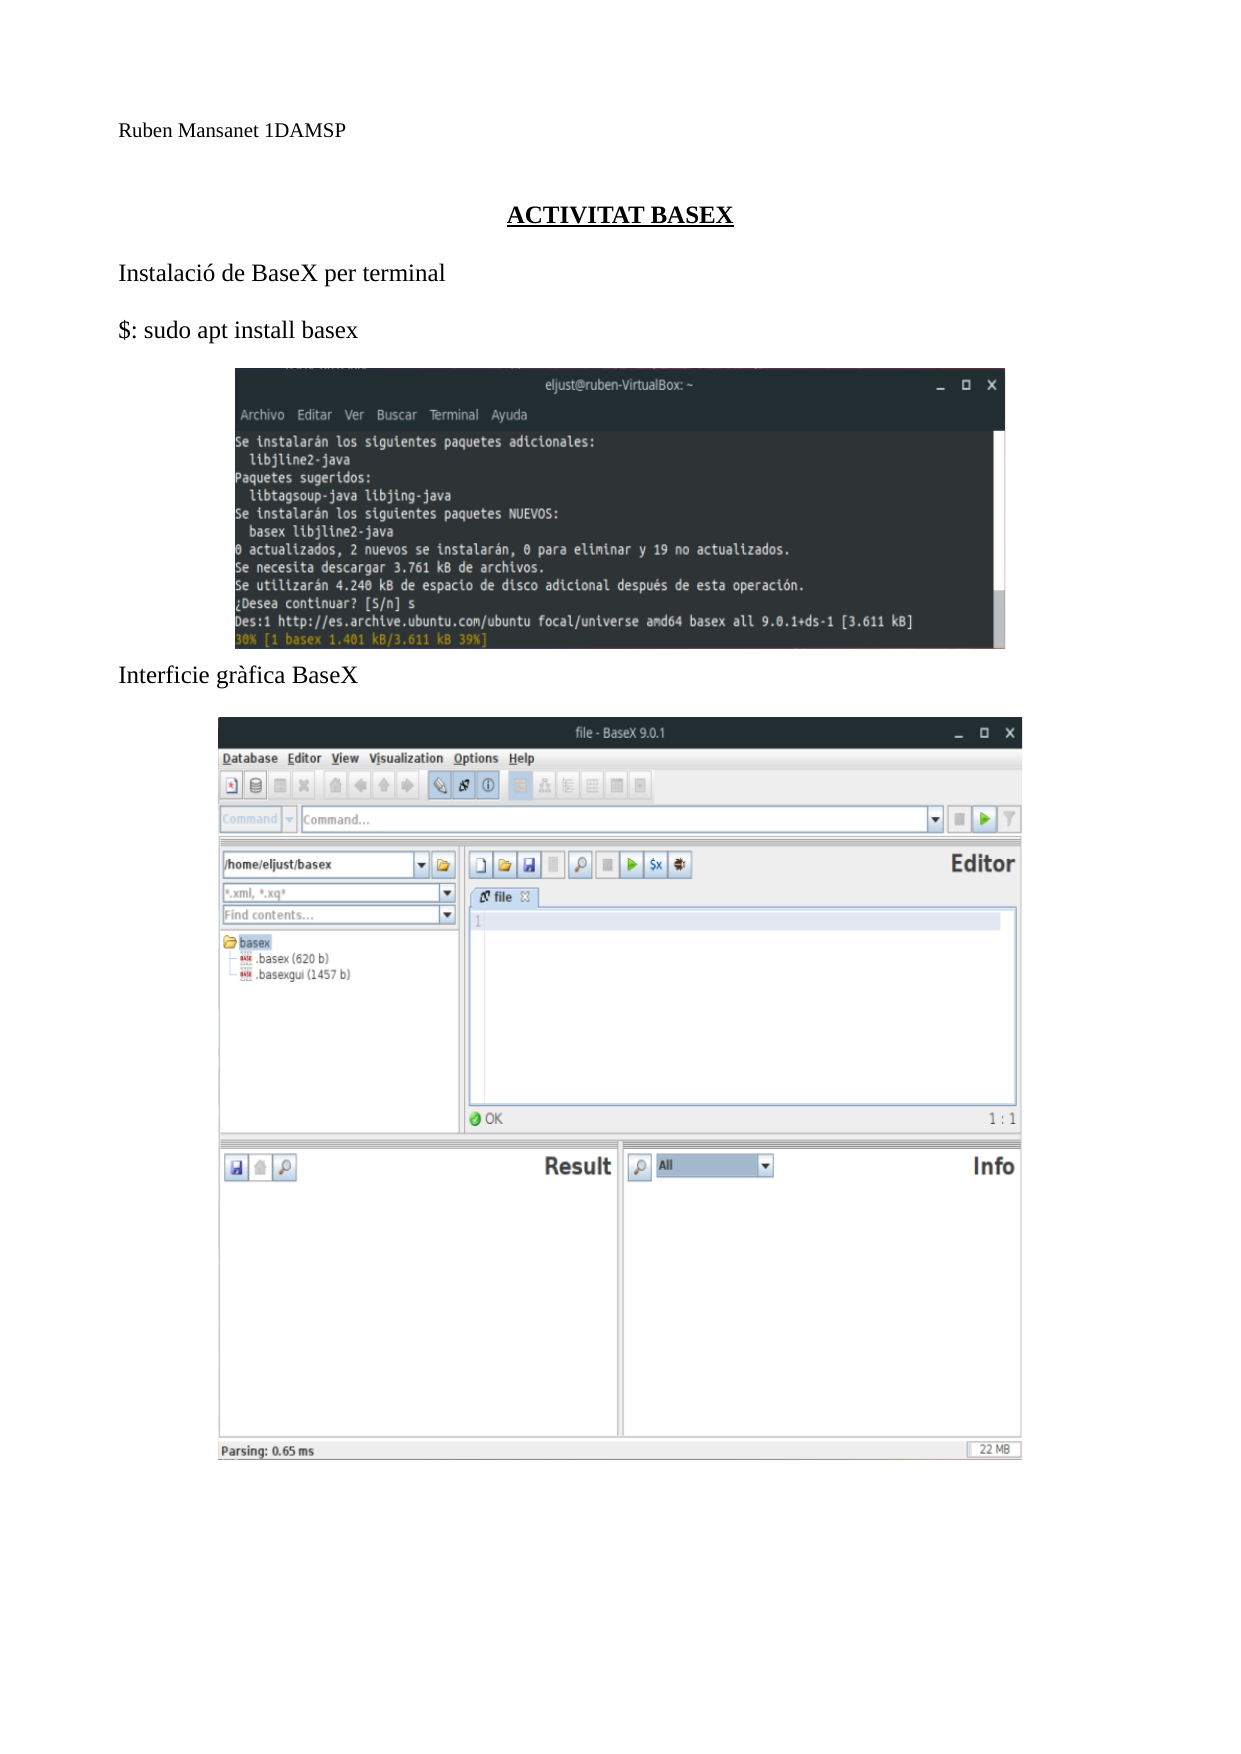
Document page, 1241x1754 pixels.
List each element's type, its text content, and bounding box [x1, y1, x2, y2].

text $: sudo apt install basex [118, 315, 1122, 344]
picture [218, 717, 1023, 1460]
picture [235, 368, 1005, 649]
text ACTIVITAT BASEX [118, 200, 1122, 229]
text Instalació de BaseX per terminal [118, 258, 1122, 287]
text Interficie gràfica BaseX [118, 660, 1122, 689]
